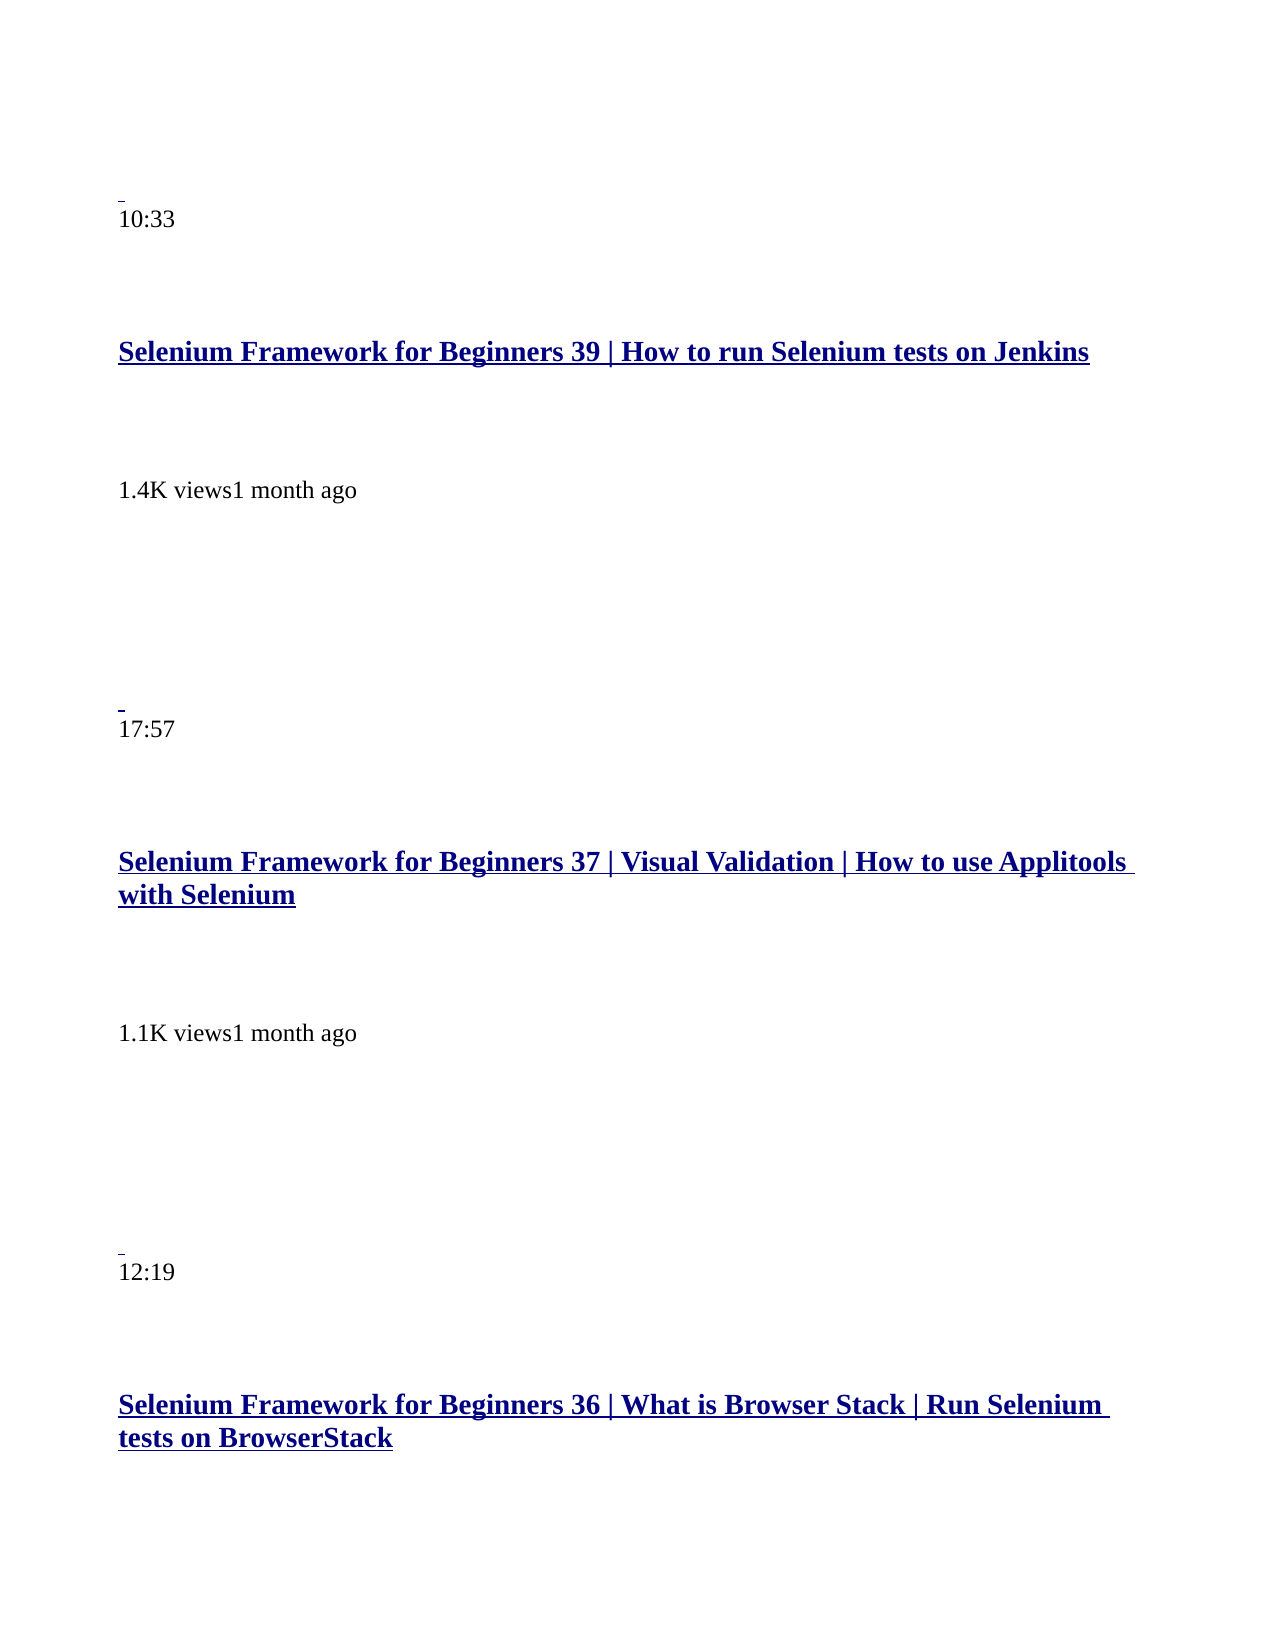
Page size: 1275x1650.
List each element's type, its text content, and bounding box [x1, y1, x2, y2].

text 10:33 [118, 204, 1157, 233]
text 1.1K views1 month ago [118, 1018, 1157, 1047]
text 1.4K views1 month ago [118, 475, 1157, 504]
text 12:19 [118, 1257, 1157, 1286]
subtitle Selenium Framework for Beginners 36 | What is Browser Stack | Run Selenium tests on BrowserStack [118, 1387, 1157, 1454]
subtitle Selenium Framework for Beginners 39 | How to run Selenium tests on Jenkins [118, 334, 1157, 367]
subtitle Selenium Framework for Beginners 37 | Visual Validation | How to use Applitools with Selenium [118, 844, 1157, 911]
text 17:57 [118, 714, 1157, 743]
